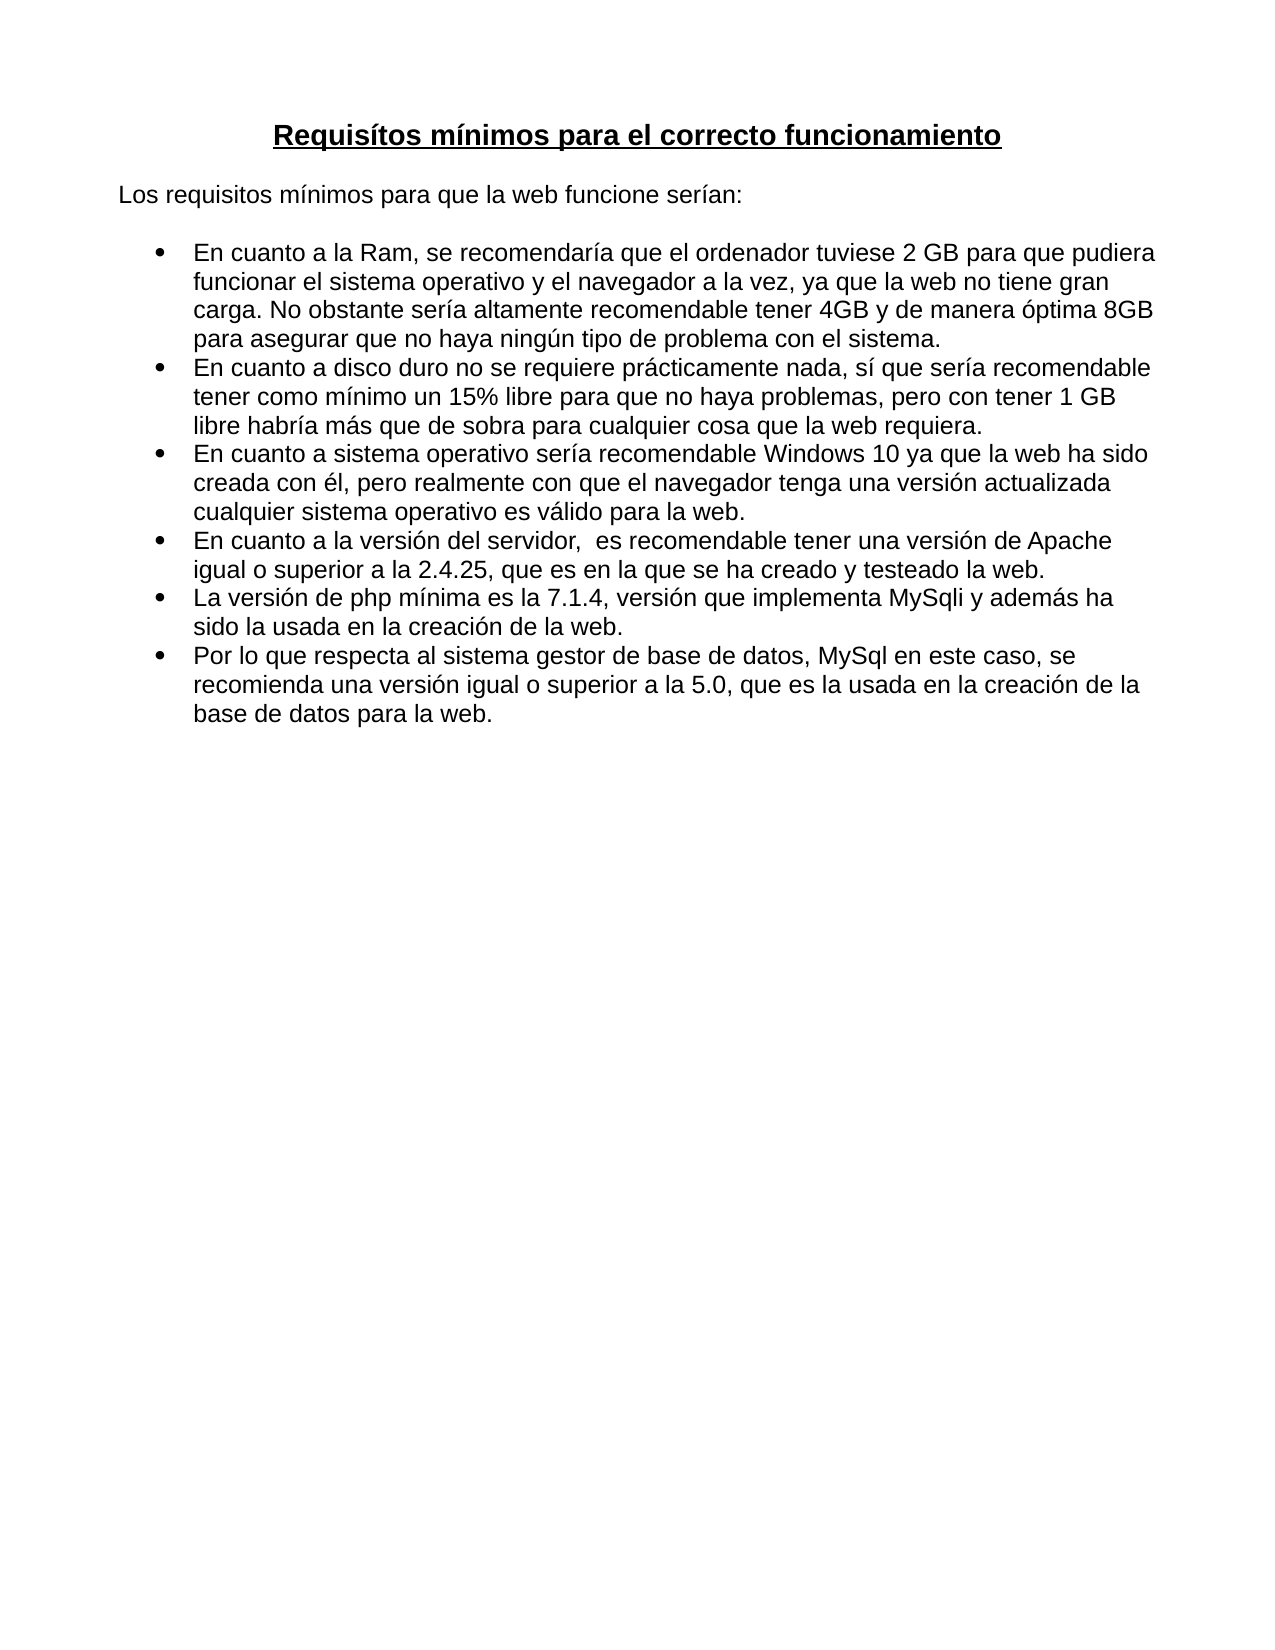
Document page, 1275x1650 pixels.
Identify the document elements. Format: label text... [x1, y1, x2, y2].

list Por lo que respecta al sistema gestor de base de datos, MySql en este caso, se recomienda una versión igual o superior a la 5.0, que es la usada en la creación de la base de datos para la web. [156, 641, 1157, 727]
list En cuanto a la Ram, se recomendaría que el ordenador tuviese 2 GB para que pudiera funcionar el sistema operativo y el navegador a la vez, ya que la web no tiene gran carga. No obstante sería altamente recomendable tener 4GB y de manera óptima 8GB para asegurar que no haya ningún tipo de problema con el sistema. [156, 238, 1157, 353]
list En cuanto a la versión del servidor, es recomendable tener una versión de Apache igual o superior a la 2.4.25, que es en la que se ha creado y testeado la web. [156, 526, 1157, 583]
list En cuanto a disco duro no se requiere prácticamente nada, sí que sería recomendable tener como mínimo un 15% libre para que no haya problemas, pero con tener 1 GB libre habría más que de sobra para cualquier cosa que la web requiera. [156, 353, 1157, 439]
text Requisítos mínimos para el correcto funcionamiento [118, 118, 1157, 152]
text Los requisitos mínimos para que la web funcione serían: [118, 180, 1157, 209]
list La versión de php mínima es la 7.1.4, versión que implementa MySqli y además ha sido la usada en la creación de la web. [156, 583, 1157, 641]
list En cuanto a sistema operativo sería recomendable Windows 10 ya que la web ha sido creada con él, pero realmente con que el navegador tenga una versión actualizada cualquier sistema operativo es válido para la web. [156, 439, 1157, 526]
